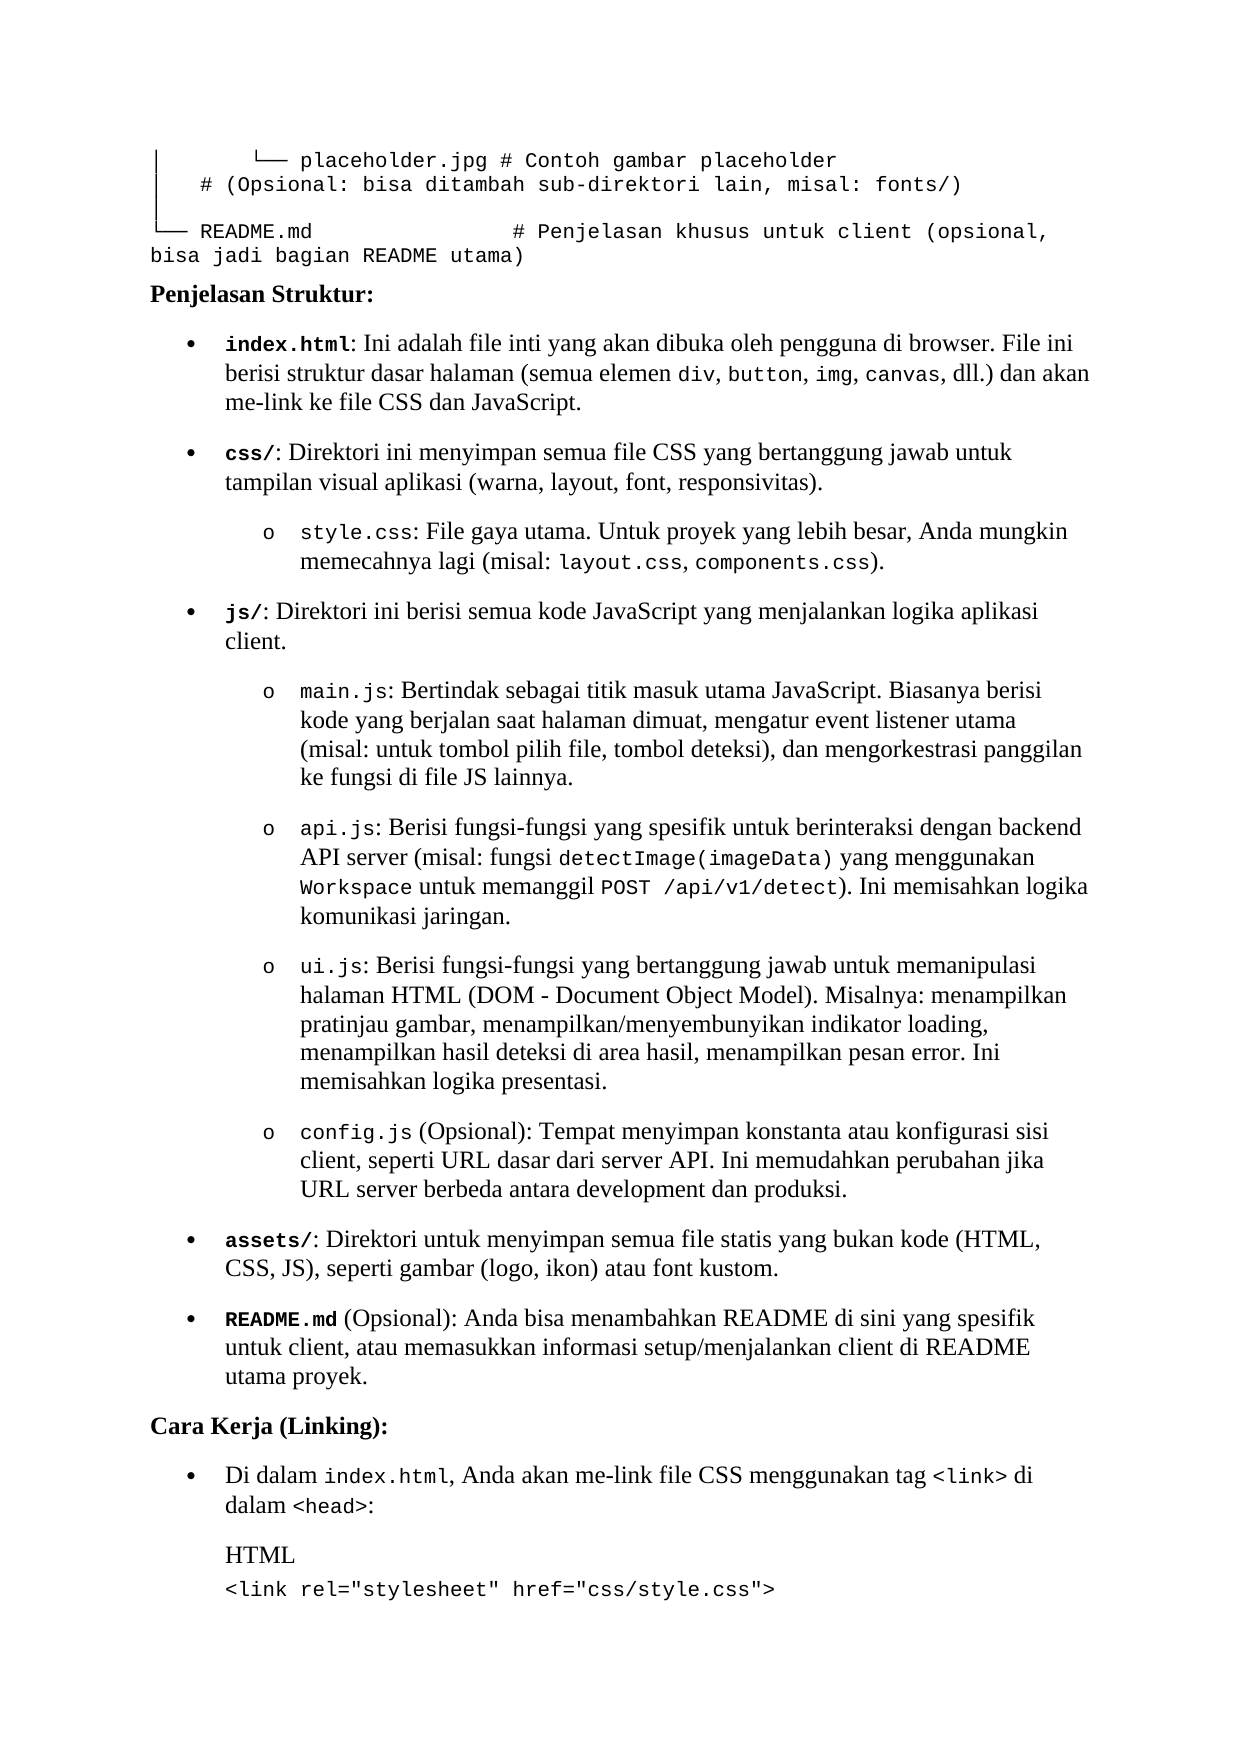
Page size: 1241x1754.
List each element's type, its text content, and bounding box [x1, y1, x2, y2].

text │ └── placeholder.jpg # Contoh gambar placeholder [150, 150, 1090, 174]
text │ # (Opsional: bisa ditambah sub-direktori lain, misal: fonts/) [157, 174, 1090, 197]
text │ [150, 197, 1090, 221]
text └── README.md # Penjelasan khusus untuk client (opsional, bisa jadi bagian README utama) [150, 221, 1090, 268]
list Di dalam index.html, Anda akan me-link file CSS menggunakan tag <link> di dalam <head>: [187, 1460, 1090, 1519]
list ui.js: Berisi fungsi-fungsi yang bertanggung jawab untuk memanipulasi halaman HTML (DOM - Document Object Model). Misalnya: menampilkan pratinjau gambar, menampilkan/menyembunyikan indikator loading, menampilkan hasil deteksi di area hasil, menampilkan pesan error. Ini memisahkan logika presentasi. [262, 950, 1090, 1095]
list index.html: Ini adalah file inti yang akan dibuka oleh pengguna di browser. File ini berisi struktur dasar halaman (semua elemen div, button, img, canvas, dll.) dan akan me-link ke file CSS dan JavaScript. [187, 328, 1090, 416]
text HTML [225, 1540, 1090, 1569]
list README.md (Opsional): Anda bisa menambahkan README di sini yang spesifik untuk client, atau memasukkan informasi setup/menjalankan client di README utama proyek. [187, 1303, 1090, 1390]
list assets/: Direktori untuk menyimpan semua file statis yang bukan kode (HTML, CSS, JS), seperti gambar (logo, ikon) atau font kustom. [187, 1224, 1090, 1282]
list main.js: Bertindak sebagai titik masuk utama JavaScript. Biasanya berisi kode yang berjalan saat halaman dimuat, mengatur event listener utama (misal: untuk tombol pilih file, tombol deteksi), dan mengorkestrasi panggilan ke fungsi di file JS lainnya. [262, 675, 1090, 791]
list config.js (Opsional): Tempat menyimpan konstanta atau konfigurasi sisi client, seperti URL dasar dari server API. Ini memudahkan perubahan jika URL server berbeda antara development dan produksi. [262, 1116, 1090, 1203]
text <link rel="stylesheet" href="css/style.css"> [225, 1579, 1090, 1603]
list js/: Direktori ini berisi semua kode JavaScript yang menjalankan logika aplikasi client. [187, 596, 1090, 654]
text Penjelasan Struktur: [150, 279, 1090, 307]
list style.css: File gaya utama. Untuk proyek yang lebih besar, Anda mungkin memecahnya lagi (misal: layout.css, components.css). [262, 516, 1090, 575]
text Cara Kerja (Linking): [150, 1411, 1090, 1439]
list api.js: Berisi fungsi-fungsi yang spesifik untuk berinteraksi dengan backend API server (misal: fungsi detectImage(imageData) yang menggunakan Workspace untuk memanggil POST /api/v1/detect). Ini memisahkan logika komunikasi jaringan. [262, 812, 1090, 929]
list css/: Direktori ini menyimpan semua file CSS yang bertanggung jawab untuk tampilan visual aplikasi (warna, layout, font, responsivitas). [187, 437, 1090, 495]
